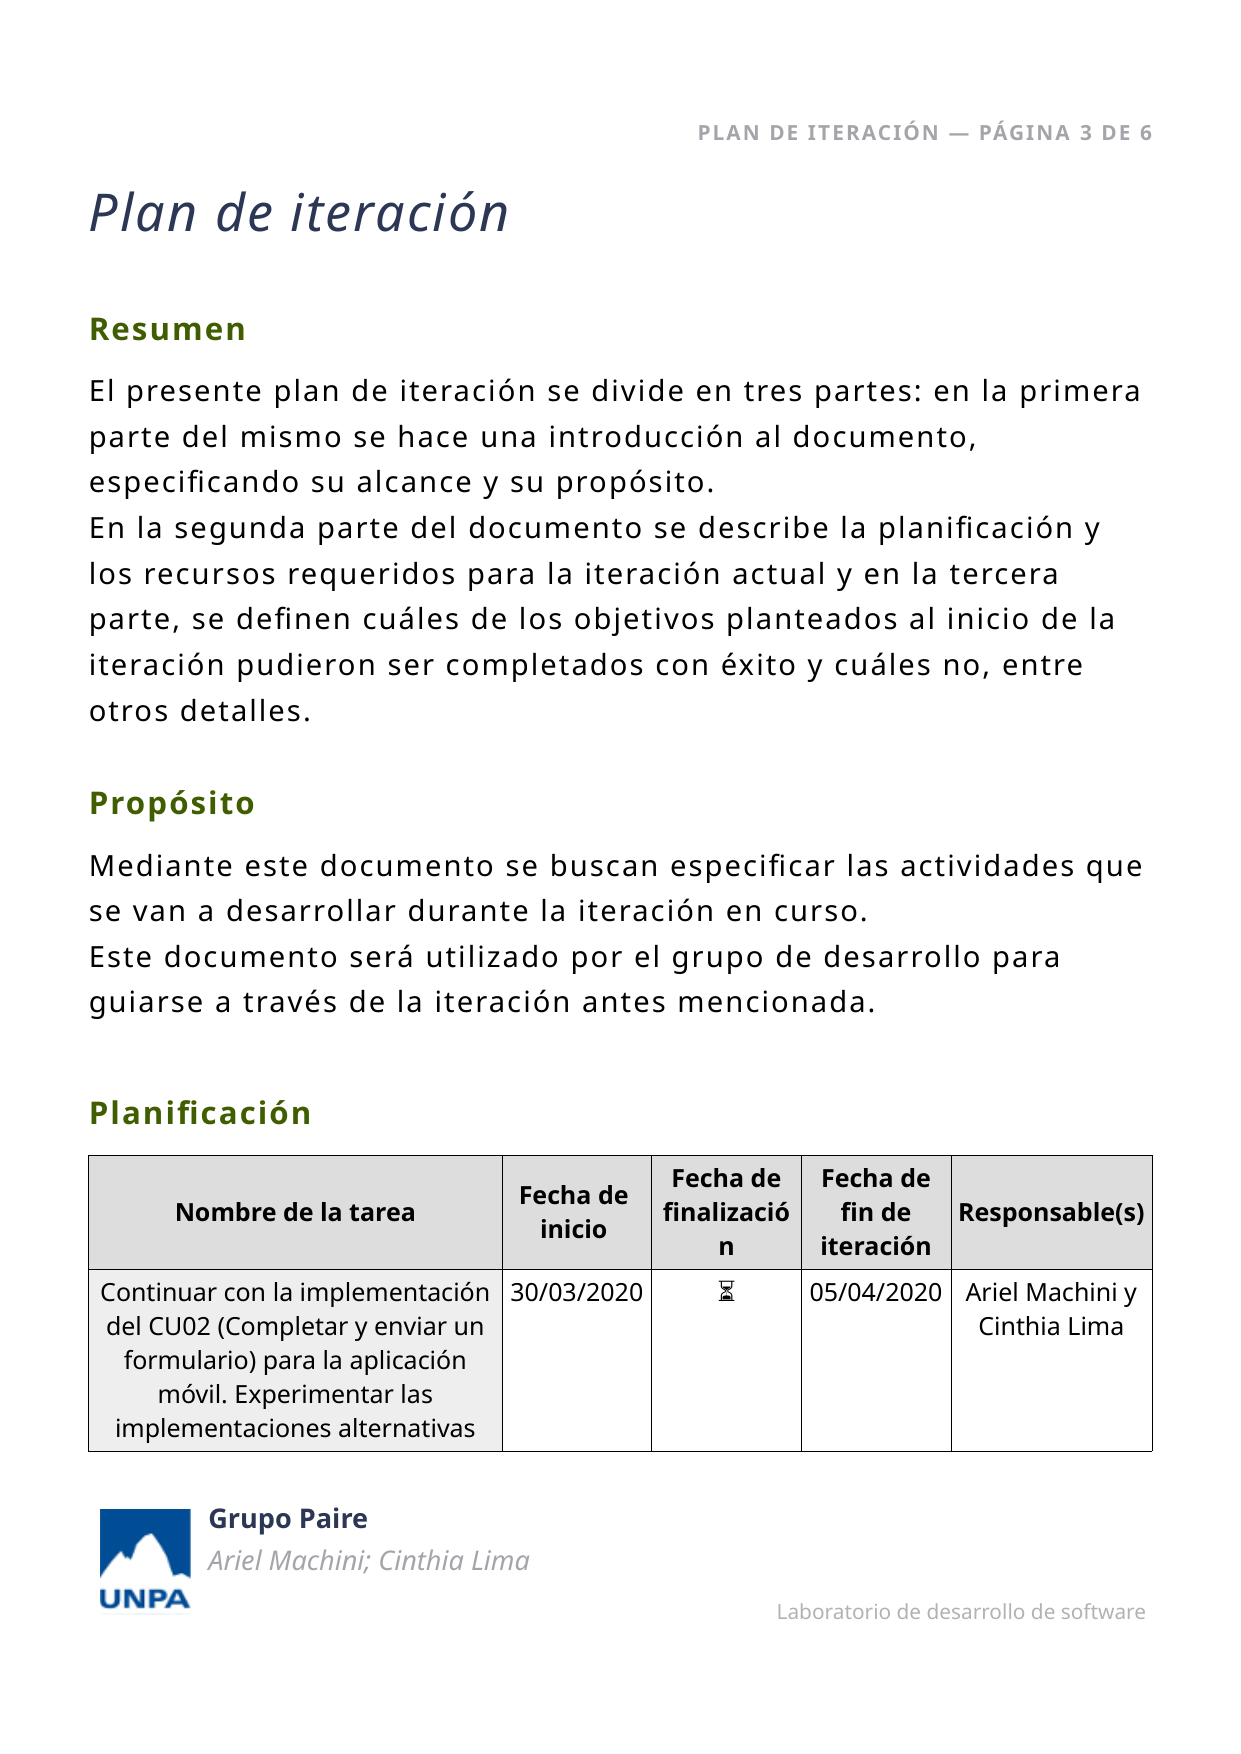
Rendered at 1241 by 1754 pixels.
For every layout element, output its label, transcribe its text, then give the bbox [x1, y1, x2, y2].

table_header Nombre de la tarea [89, 1156, 502, 1269]
text Resumen [88, 307, 1152, 349]
table_cell 30/03/2020 [503, 1270, 651, 1451]
text Propósito [88, 781, 1152, 824]
text Planificación [88, 1091, 1152, 1134]
table_header Fecha de finalización [652, 1156, 801, 1269]
picture [100, 1509, 191, 1615]
table_cell 05/04/2020 [802, 1270, 951, 1451]
table_cell Ariel Machini y Cinthia Lima [952, 1270, 1152, 1451]
text En la segunda parte del documento se describe la planificación y los recursos requeridos para la iteración actual y en la tercera parte, se definen cuáles de los objetivos planteados al inicio de la iteración pudieron ser completados con éxito y cuáles no, entre otros detalles. [88, 507, 1152, 729]
table_cell Continuar con la implementación del CU02 (Completar y enviar un formulario) para la aplicación móvil. Experimentar las implementaciones alternativas [89, 1270, 502, 1451]
table_header Fecha de fin de iteración [802, 1156, 951, 1269]
text Mediante este documento se buscan especificar las actividades que se van a desarrollar durante la iteración en curso. [88, 845, 1152, 930]
text Plan de iteración [88, 176, 1152, 247]
text El presente plan de iteración se divide en tres partes: en la primera parte del mismo se hace una introducción al documento, especificando su alcance y su propósito. [88, 370, 1152, 501]
table_header Fecha de inicio [503, 1156, 651, 1269]
table_cell ⏳ [652, 1270, 801, 1451]
table_header Responsable(s) [952, 1156, 1152, 1269]
text Este documento será utilizado por el grupo de desarrollo para guiarse a través de la iteración antes mencionada. [88, 936, 1152, 1021]
